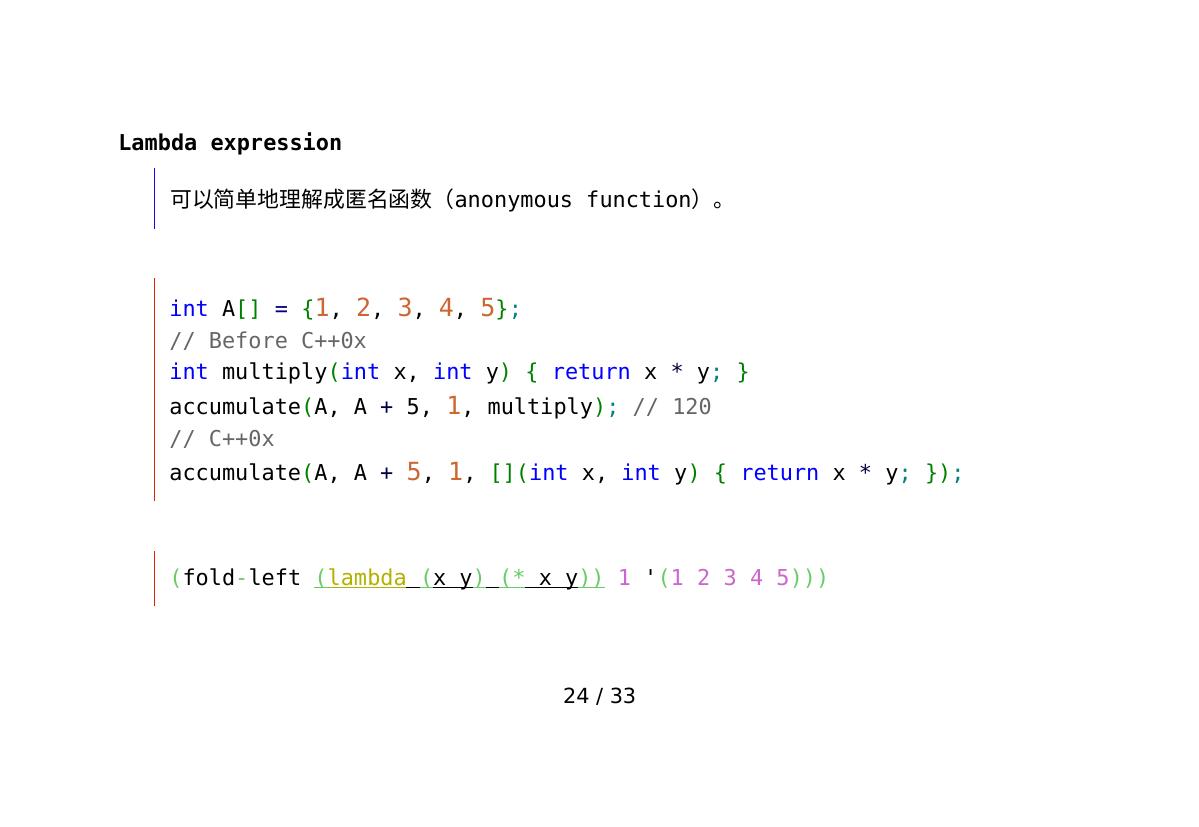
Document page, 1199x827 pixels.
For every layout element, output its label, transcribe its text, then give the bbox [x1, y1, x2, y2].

text accumulate(A, A + 5, 1, multiply); // 120 [155, 376, 1081, 411]
text accumulate(A, A + 5, 1, [](int x, int y) { return x * y; }); [155, 443, 1081, 501]
text // Before C++0x [155, 313, 1081, 344]
text (fold-left (lambda (x y) (* x y)) 1 '(1 2 3 4 5))) [155, 551, 1081, 606]
text int multiply(int x, int y) { return x * y; } [155, 344, 1081, 376]
text int A[] = {1, 2, 3, 4, 5}; [155, 278, 1081, 313]
title Lambda expression [118, 130, 1081, 156]
text 可以简单地理解成匿名函数（anonymous function）。 [155, 168, 1081, 229]
text // C++0x [155, 411, 1081, 443]
